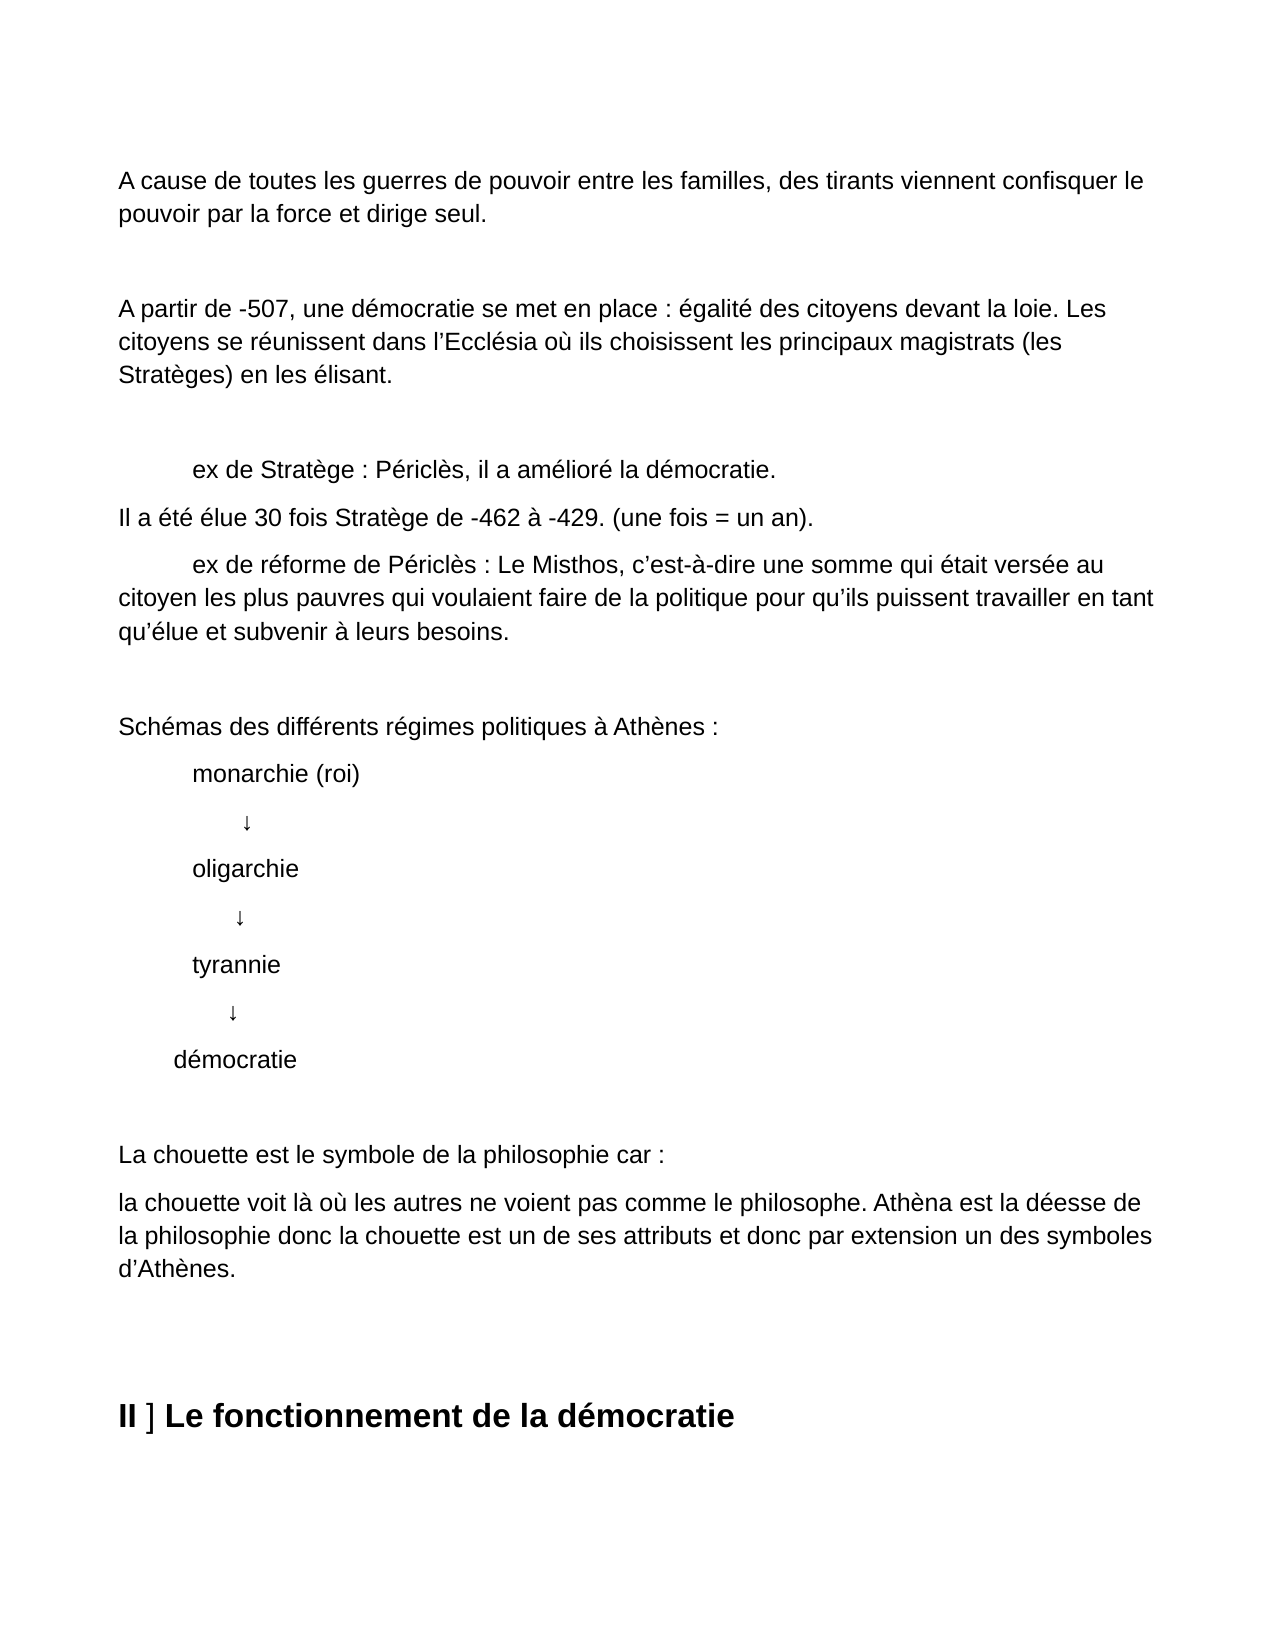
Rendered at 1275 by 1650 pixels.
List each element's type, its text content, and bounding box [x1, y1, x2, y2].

text Schémas des différents régimes politiques à Athènes : [118, 712, 1157, 740]
text A partir de -507, une démocratie se met en place : égalité des citoyens devant la loie. Les citoyens se réunissent dans l’Ecclésia où ils choisissent les principaux magistrats (les Stratèges) en les élisant. [118, 294, 1157, 389]
text ex de Stratège : Périclès, il a amélioré la démocratie. [118, 455, 1157, 484]
text tyrannie [118, 950, 1157, 978]
text démocratie [118, 1045, 1157, 1074]
text A cause de toutes les guerres de pouvoir entre les familles, des tirants viennent confisquer le pouvoir par la force et dirige seul. [118, 166, 1157, 227]
text La chouette est le symbole de la philosophie car : [118, 1140, 1157, 1169]
text ↓ [118, 997, 1157, 1026]
text II ] Le fonctionnement de la démocratie [118, 1397, 1157, 1435]
text ↓ [118, 807, 1157, 836]
text oligarchie [118, 854, 1157, 883]
text monarchie (roi) [118, 759, 1157, 788]
text ↓ [118, 902, 1157, 931]
text Il a été élue 30 fois Stratège de -462 à -429. (une fois = un an). [118, 503, 1157, 532]
text ex de réforme de Périclès : Le Misthos, c’est-à-dire une somme qui était versée au citoyen les plus pauvres qui voulaient faire de la politique pour qu’ils puissent travailler en tant qu’élue et subvenir à leurs besoins. [118, 550, 1157, 645]
text la chouette voit là où les autres ne voient pas comme le philosophe. Athèna est la déesse de la philosophie donc la chouette est un de ses attributs et donc par extension un des symboles d’Athènes. [118, 1188, 1157, 1282]
